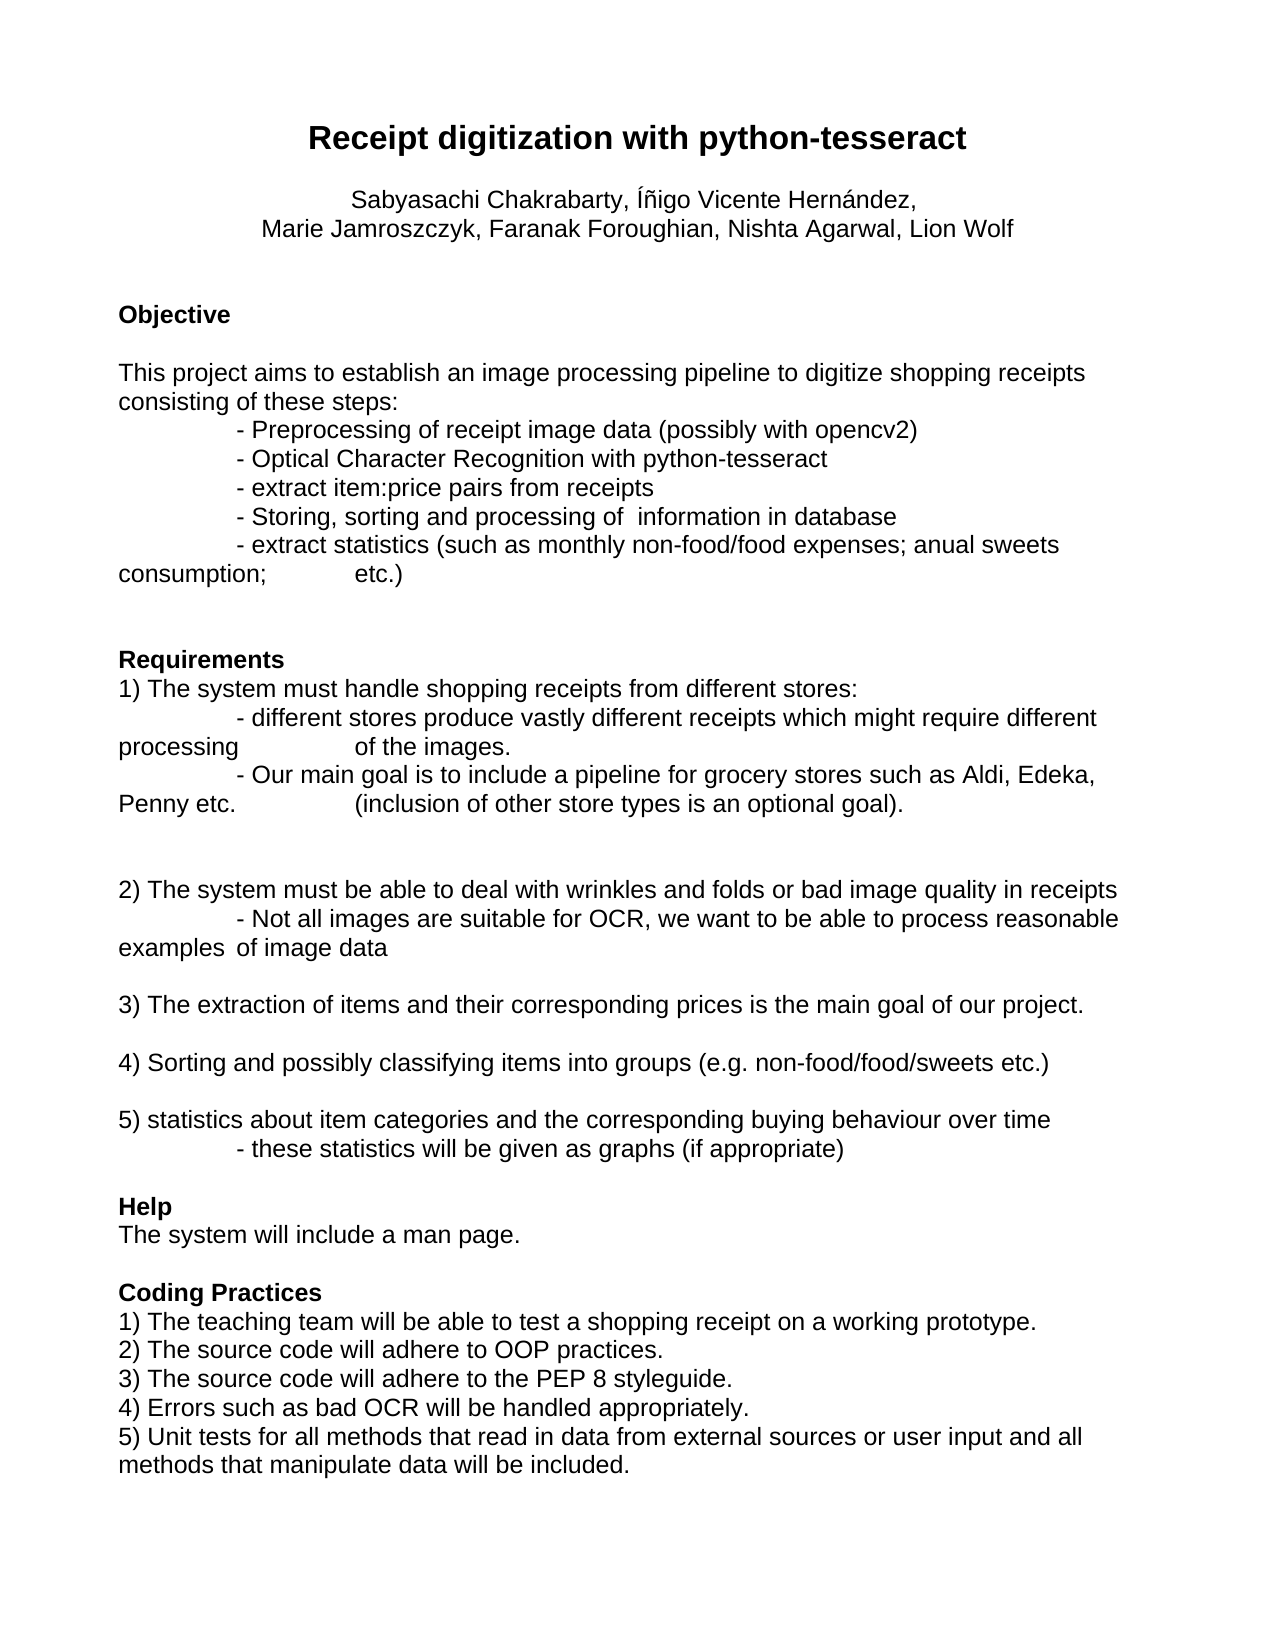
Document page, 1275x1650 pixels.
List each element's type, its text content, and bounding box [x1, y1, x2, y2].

text The system will include a man page. [118, 1220, 1157, 1249]
text 5) statistics about item categories and the corresponding buying behaviour over time [118, 1105, 1157, 1134]
text 1) The system must handle shopping receipts from different stores: [118, 674, 1157, 703]
text - extract item:price pairs from receipts [118, 473, 1157, 502]
text - Not all images are suitable for OCR, we want to be able to process reasonable examples of image data [118, 904, 1157, 962]
text 4) Errors such as bad OCR will be handled appropriately. [118, 1393, 1157, 1422]
text 5) Unit tests for all methods that read in data from external sources or user input and all methods that manipulate data will be included. [118, 1422, 1157, 1479]
text - Optical Character Recognition with python-tesseract [118, 444, 1157, 473]
text 1) The teaching team will be able to test a shopping receipt on a working prototype. [118, 1307, 1157, 1335]
text 4) Sorting and possibly classifying items into groups (e.g. non-food/food/sweets etc.) [118, 1048, 1157, 1077]
text 3) The extraction of items and their corresponding prices is the main goal of our project. [118, 990, 1157, 1019]
text Sabyasachi Chakrabarty, Íñigo Vicente Hernández, [118, 185, 1157, 214]
text 2) The source code will adhere to OOP practices. [118, 1335, 1157, 1364]
text - different stores produce vastly different receipts which might require different processing of the images. [118, 703, 1157, 760]
text - extract statistics (such as monthly non-food/food expenses; anual sweets consumption; etc.) [118, 530, 1157, 588]
text Receipt digitization with python-tesseract [118, 118, 1157, 157]
text 3) The source code will adhere to the PEP 8 styleguide. [118, 1364, 1157, 1393]
text Marie Jamroszczyk, Faranak Foroughian, Nishta Agarwal, Lion Wolf [118, 214, 1157, 243]
text - Our main goal is to include a pipeline for grocery stores such as Aldi, Edeka, Penny etc. (inclusion of other store types is an optional goal). [118, 760, 1157, 818]
text Objective [118, 300, 1157, 329]
text - Storing, sorting and processing of information in database [118, 502, 1157, 530]
text - Preprocessing of receipt image data (possibly with opencv2) [118, 415, 1157, 444]
text This project aims to establish an image processing pipeline to digitize shopping receipts consisting of these steps: [118, 358, 1157, 415]
text 2) The system must be able to deal with wrinkles and folds or bad image quality in receipts [118, 875, 1157, 904]
text Requirements [118, 645, 1157, 674]
text - these statistics will be given as graphs (if appropriate) [118, 1134, 1157, 1163]
text Coding Practices [118, 1278, 1157, 1307]
text Help [118, 1192, 1157, 1220]
